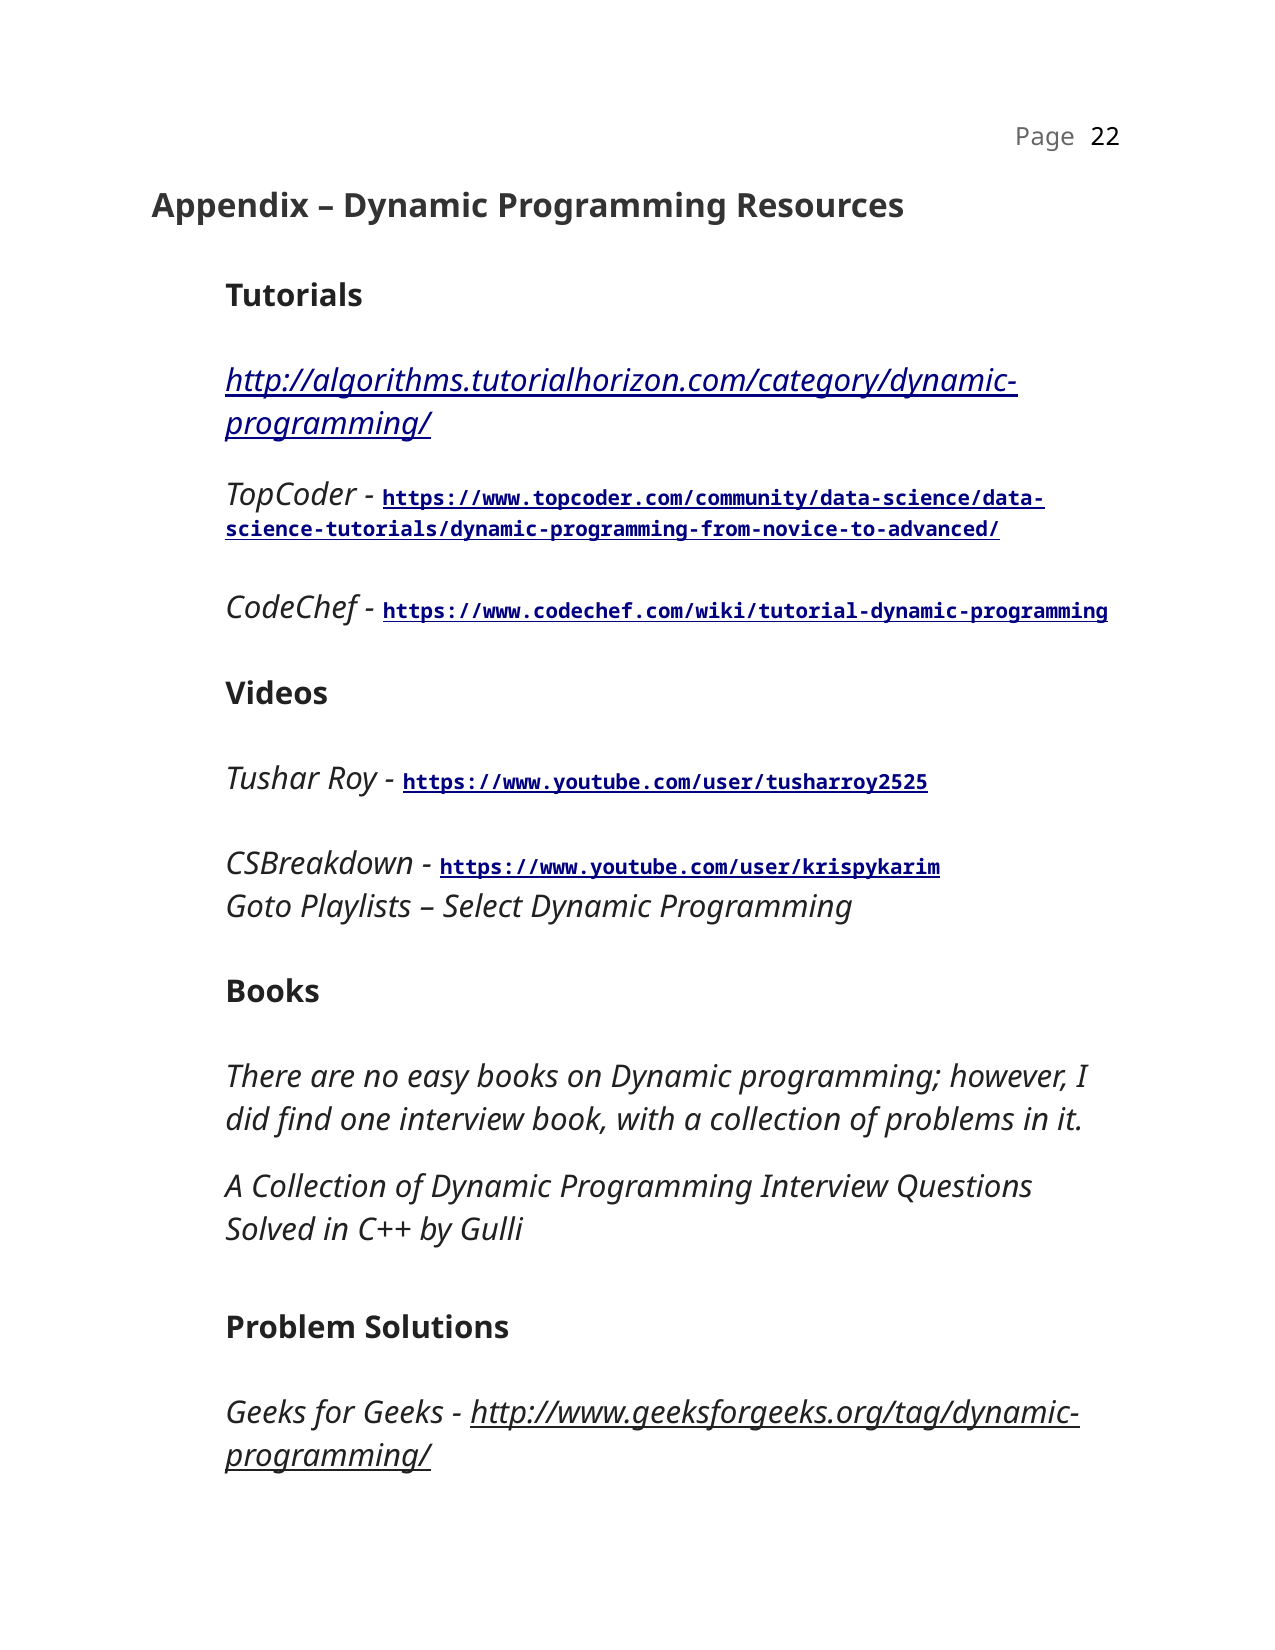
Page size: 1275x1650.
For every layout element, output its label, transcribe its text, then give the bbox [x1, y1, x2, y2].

text There are no easy books on Dynamic programming; however, I did find one interview book, with a collection of problems in it. [225, 1054, 1119, 1139]
text Videos [225, 671, 1119, 713]
text CodeChef - https://www.codechef.com/wiki/tutorial-dynamic-programming [225, 586, 1119, 628]
text Geeks for Geeks - http://www.geeksforgeeks.org/tag/dynamic-programming/ [225, 1390, 1119, 1475]
text Goto Playlists – Select Dynamic Programming [225, 884, 1119, 926]
text CSBreakdown - https://www.youtube.com/user/krispykarim [225, 841, 1119, 884]
text Problem Solutions [225, 1305, 1119, 1347]
text TopCoder - https://www.topcoder.com/community/data-science/data-science-tutorials/dynamic-programming-from-novice-to-advanced/ [225, 472, 1119, 543]
text Tutorials [225, 273, 1119, 316]
subtitle A Collection of Dynamic Programming Interview Questions Solved in C++ by Gulli [225, 1164, 1119, 1249]
text Appendix – Dynamic Programming Resources [151, 182, 1119, 228]
text Books [225, 969, 1119, 1012]
text http://algorithms.tutorialhorizon.com/category/dynamic-programming/ [225, 358, 1119, 443]
text Tushar Roy - https://www.youtube.com/user/tusharroy2525 [225, 756, 1119, 798]
